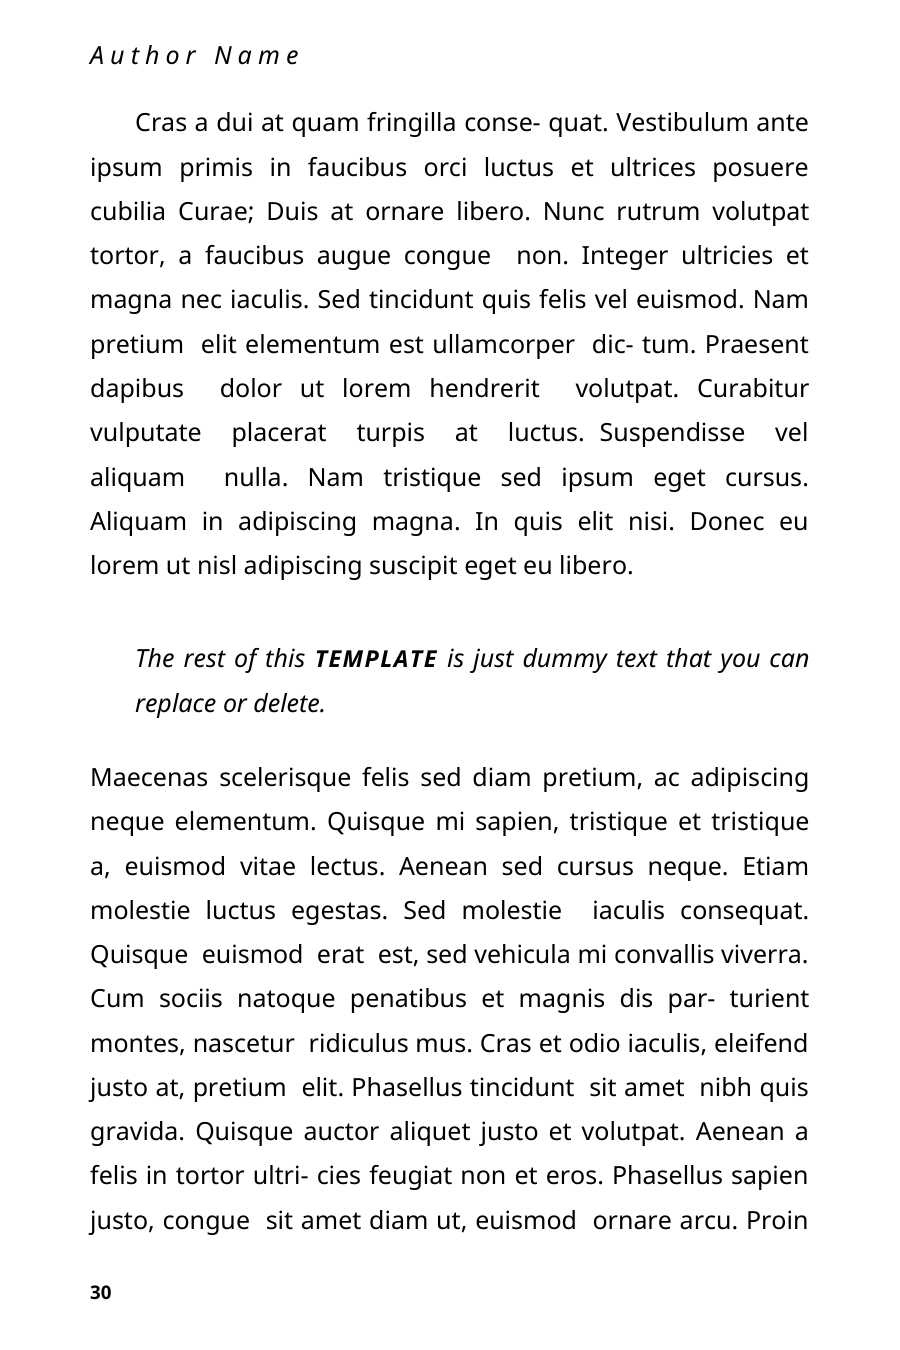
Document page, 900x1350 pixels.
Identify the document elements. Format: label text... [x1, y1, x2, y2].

text The rest of this template is just dummy text that you can replace or delete. [135, 636, 810, 720]
text Maecenas scelerisque felis sed diam pretium, ac adipiscing neque elementum. Quisque mi sapien, tristique et tristique a, euismod vitae lectus. Aenean sed cursus neque. Etiam molestie luctus egestas. Sed molestie iaculis consequat. Quisque euismod erat est, sed vehicula mi convallis viverra. Cum sociis natoque penatibus et magnis dis par- turient montes, nascetur ridiculus mus. Cras et odio iaculis, eleifend justo at, pretium elit. Phasellus tincidunt sit amet nibh quis gravida. Quisque auctor aliquet justo et volutpat. Aenean a felis in tortor ultri- cies feugiat non et eros. Phasellus sapien justo, congue sit amet diam ut, euismod ornare arcu. Proin [90, 759, 810, 1236]
text Cras a dui at quam fringilla conse- quat. Vestibulum ante ipsum primis in faucibus orci luctus et ultrices posuere cubilia Curae; Duis at ornare libero. Nunc rutrum volutpat tortor, a faucibus augue congue non. Integer ultricies et magna nec iaculis. Sed tincidunt quis felis vel euismod. Nam pretium elit elementum est ullamcorper dic- tum. Praesent dapibus dolor ut lorem hendrerit volutpat. Curabitur vulputate placerat turpis at luctus. Suspendisse vel aliquam nulla. Nam tristique sed ipsum eget cursus. Aliquam in adipiscing magna. In quis elit nisi. Donec eu lorem ut nisl adipiscing suscipit eget eu libero. [90, 105, 810, 582]
